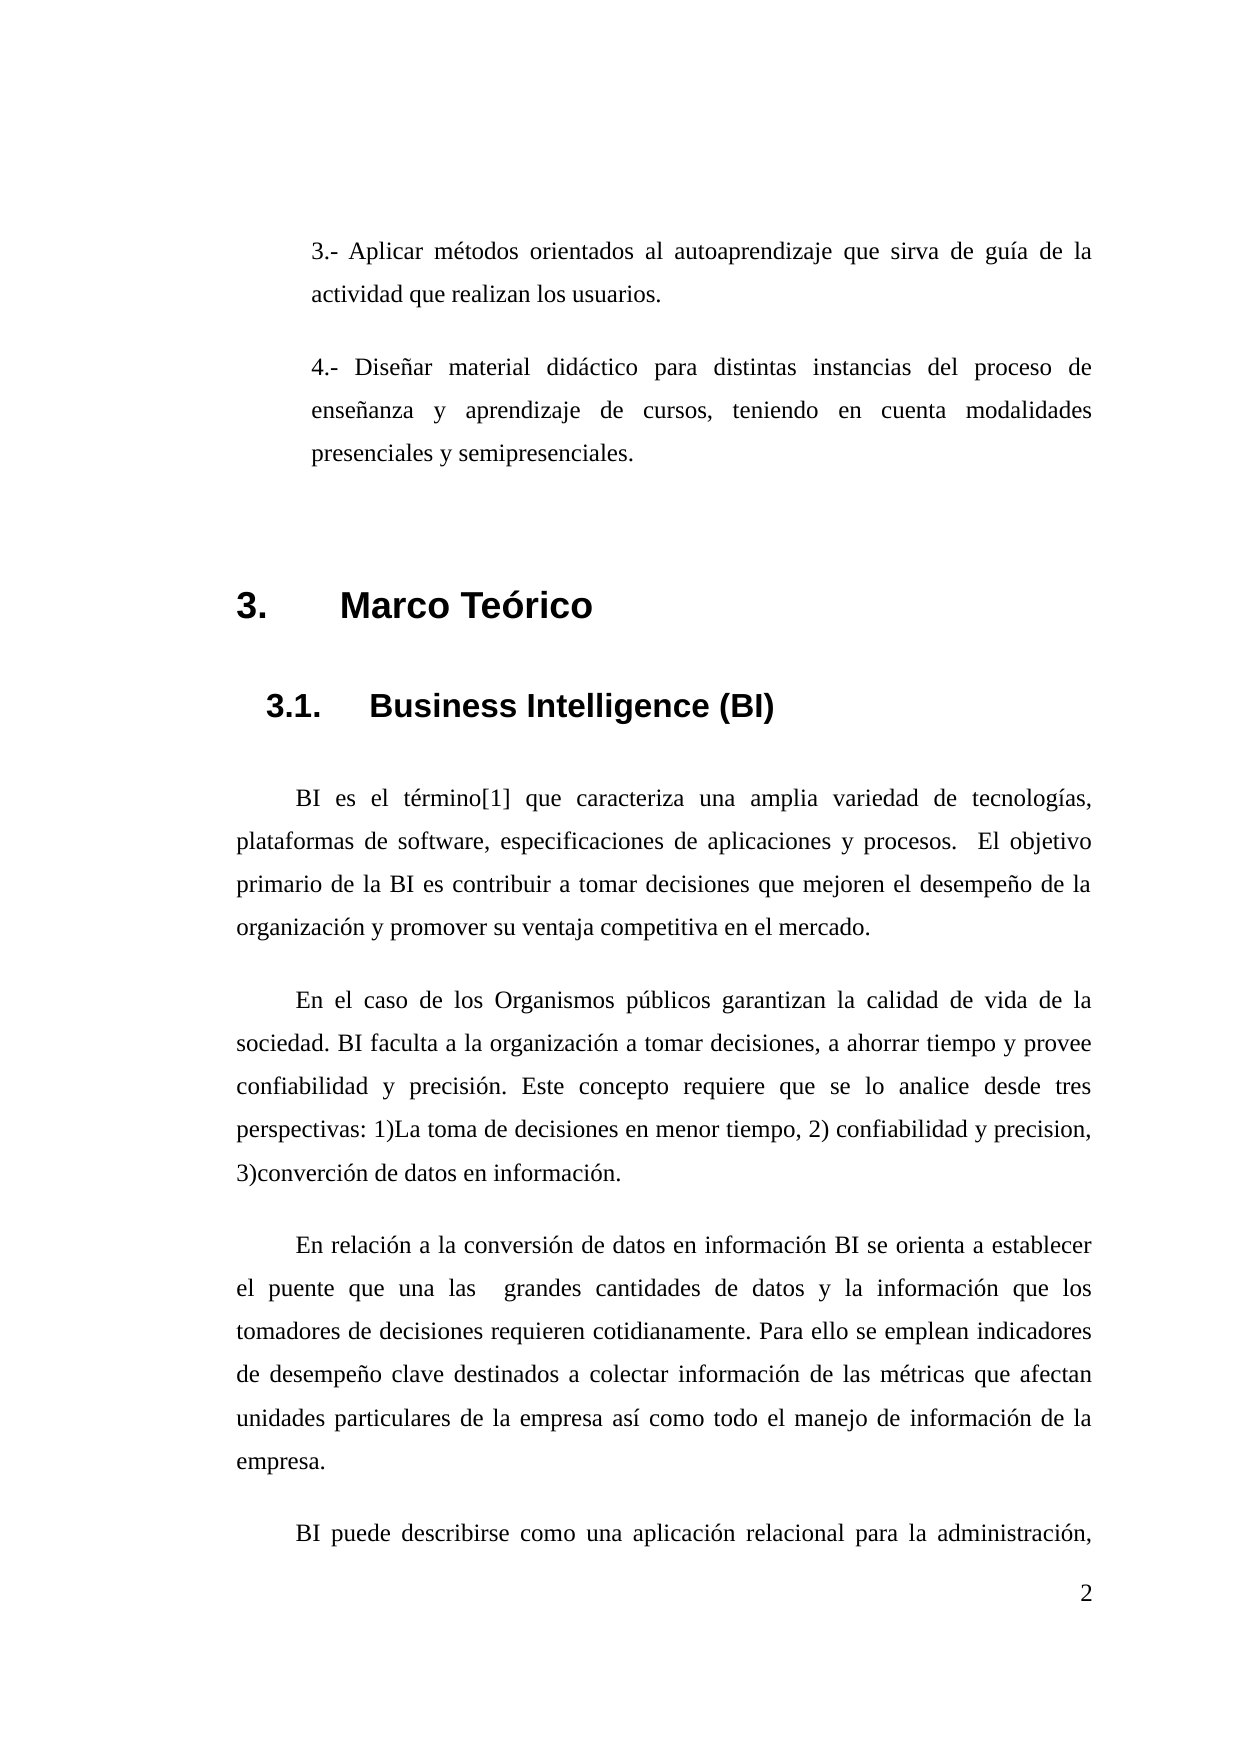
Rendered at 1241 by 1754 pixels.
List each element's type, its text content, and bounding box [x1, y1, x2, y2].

text BI puede describirse como una aplicación relacional para la administración, [236, 1518, 1093, 1547]
text BI es el término[1] que caracteriza una amplia variedad de tecnologías, plataformas de software, especificaciones de aplicaciones y procesos. El objetivo primario de la BI es contribuir a tomar decisiones que mejoren el desempeño de la organización y promover su ventaja competitiva en el mercado. [236, 783, 1093, 941]
list 4.- Diseñar material didáctico para distintas instancias del proceso de enseñanza y aprendizaje de cursos, teniendo en cuenta modalidades presenciales y semipresenciales. [274, 352, 1093, 467]
subtitle Business Intelligence (BI) [266, 686, 1093, 724]
text En relación a la conversión de datos en información BI se orienta a establecer el puente que una las grandes cantidades de datos y la información que los tomadores de decisiones requieren cotidianamente. Para ello se emplean indicadores de desempeño clave destinados a colectar información de las métricas que afectan unidades particulares de la empresa así como todo el manejo de información de la empresa. [236, 1230, 1093, 1474]
text En el caso de los Organismos públicos garantizan la calidad de vida de la sociedad. BI faculta a la organización a tomar decisiones, a ahorrar tiempo y provee confiabilidad y precisión. Este concepto requiere que se lo analice desde tres perspectivas: 1)La toma de decisiones en menor tiempo, 2) confiabilidad y precision, 3)converción de datos en información. [236, 985, 1093, 1186]
subtitle Marco Teórico [236, 583, 1093, 627]
list 3.- Aplicar métodos orientados al autoaprendizaje que sirva de guía de la actividad que realizan los usuarios. [274, 236, 1093, 308]
